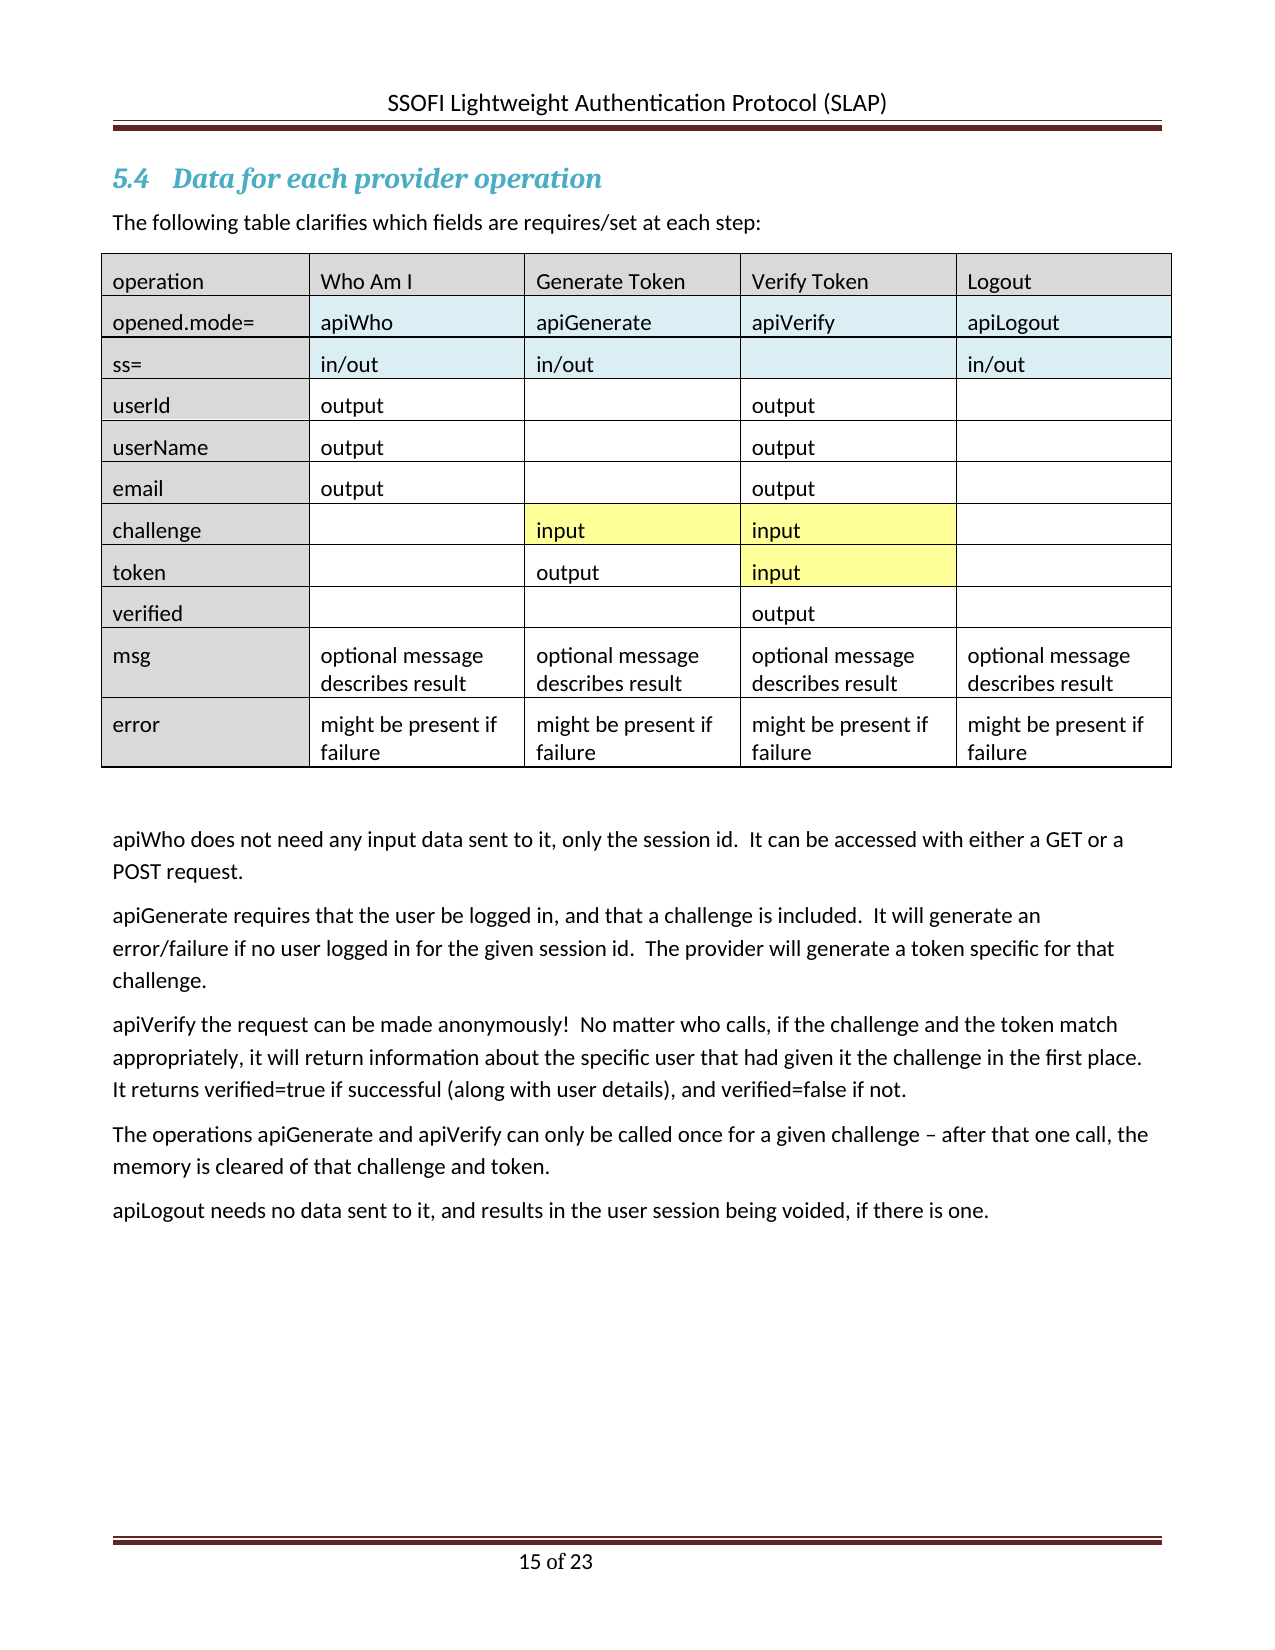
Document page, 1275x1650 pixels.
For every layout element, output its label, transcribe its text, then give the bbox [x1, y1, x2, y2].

table_cell apiGenerate [525, 296, 740, 336]
table_cell apiVerify [741, 296, 956, 336]
table_cell [957, 504, 1171, 544]
table_cell output [741, 379, 956, 419]
table_cell apiLogout [957, 296, 1171, 336]
table_cell [525, 462, 740, 503]
table_cell [957, 379, 1171, 419]
table_cell optional message describes result [310, 628, 524, 697]
table_cell token [102, 545, 309, 586]
table_header Generate Token [525, 254, 740, 295]
table_cell [525, 379, 740, 419]
subtitle Data for each provider operation [112, 162, 1162, 196]
table_cell [957, 462, 1171, 503]
table_cell output [741, 587, 956, 627]
table_cell output [310, 462, 524, 503]
table_cell might be present if failure [741, 698, 956, 766]
table_cell optional message describes result [957, 628, 1171, 697]
text apiGenerate requires that the user be logged in, and that a challenge is included. It will generate an error/failure if no user logged in for the given session id. The provider will generate a token specific for that challenge. [112, 902, 1162, 994]
table_cell [741, 338, 956, 378]
table_cell email [102, 462, 309, 503]
text apiWho does not need any input data sent to it, only the session id. It can be accessed with either a GET or a POST request. [112, 825, 1162, 885]
table_cell userName [102, 421, 309, 461]
text The following table clarifies which fields are requires/set at each step: [112, 208, 1162, 237]
table_cell in/out [957, 338, 1171, 378]
table_cell might be present if failure [957, 698, 1171, 766]
table_cell userId [102, 379, 309, 419]
table_cell verified [102, 587, 309, 627]
table_cell in/out [310, 338, 524, 378]
text apiVerify the request can be made anonymously! No matter who calls, if the challenge and the token match appropriately, it will return information about the specific user that had given it the challenge in the first place. It returns verified=true if successful (along with user details), and verified=false if not. [112, 1011, 1162, 1103]
table_cell [525, 587, 740, 627]
table_cell output [741, 421, 956, 461]
table_cell output [310, 379, 524, 419]
table_cell challenge [102, 504, 309, 544]
table_cell [957, 587, 1171, 627]
table_cell [957, 545, 1171, 586]
table_cell error [102, 698, 309, 766]
table_cell [525, 421, 740, 461]
table_cell optional message describes result [525, 628, 740, 697]
table_cell input [525, 504, 740, 544]
table_cell output [310, 421, 524, 461]
table_cell apiWho [310, 296, 524, 336]
text The operations apiGenerate and apiVerify can only be called once for a given challenge – after that one call, the memory is cleared of that challenge and token. [112, 1120, 1162, 1180]
table_cell [310, 504, 524, 544]
table_cell [310, 587, 524, 627]
table_cell ss= [102, 338, 309, 378]
table_header operation [102, 254, 309, 295]
table_cell output [525, 545, 740, 586]
table_cell might be present if failure [310, 698, 524, 766]
table_header Logout [957, 254, 1171, 295]
table_header Who Am I [310, 254, 524, 295]
table_header Verify Token [741, 254, 956, 295]
table_cell in/out [525, 338, 740, 378]
table_cell output [741, 462, 956, 503]
table_cell [310, 545, 524, 586]
table_cell [957, 421, 1171, 461]
table_cell optional message describes result [741, 628, 956, 697]
table_cell msg [102, 628, 309, 697]
text apiLogout needs no data sent to it, and results in the user session being voided, if there is one. [112, 1197, 1162, 1224]
table_cell might be present if failure [525, 698, 740, 766]
table_cell opened.mode= [102, 296, 309, 336]
table_cell input [741, 504, 956, 544]
